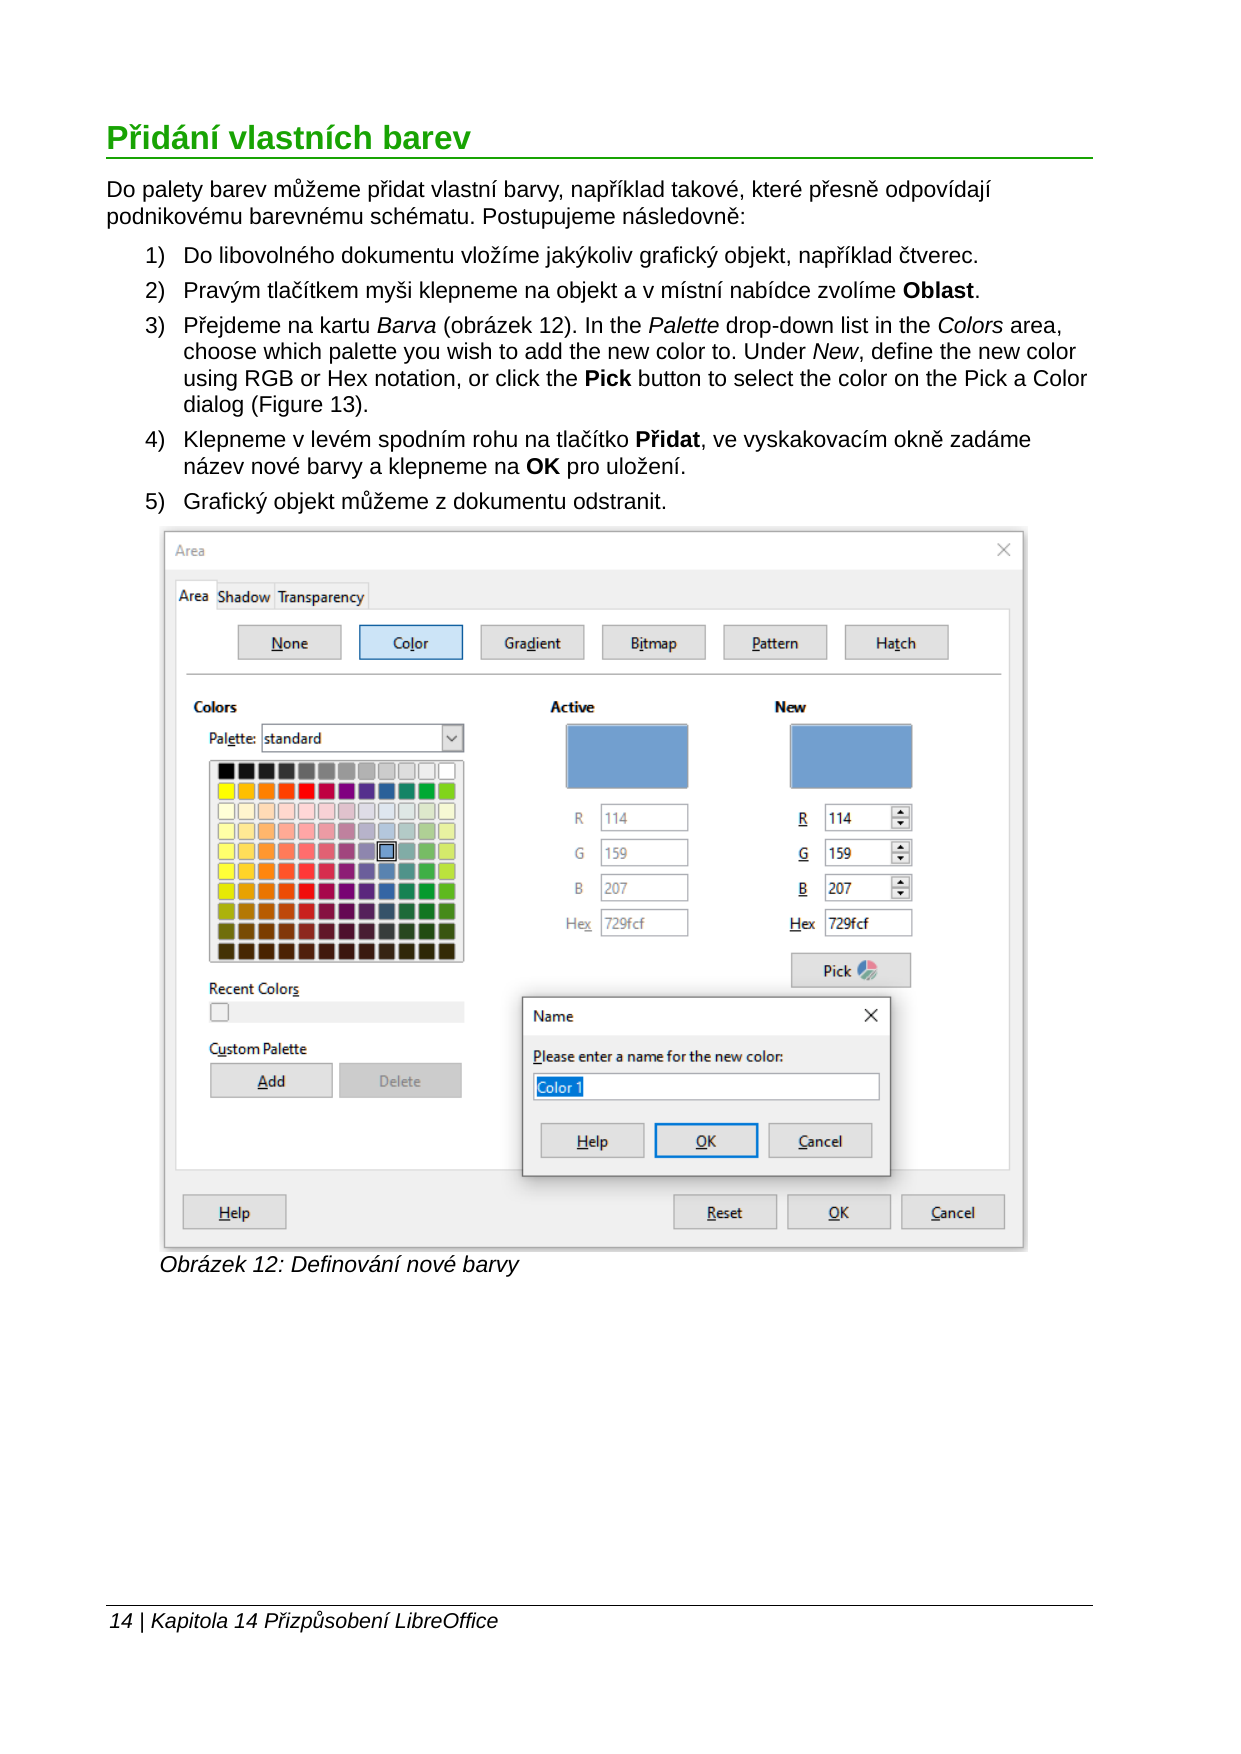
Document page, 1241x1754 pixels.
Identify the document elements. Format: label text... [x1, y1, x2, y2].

picture [159, 526, 1028, 1252]
list Pravým tlačítkem myši klepneme na objekt a v místní nabídce zvolíme Oblast. [165, 277, 1093, 303]
list Do libovolného dokumentu vložíme jakýkoliv grafický objekt, například čtverec. [165, 242, 1093, 268]
subtitle Přidání vlastních barev [106, 118, 1093, 157]
list Grafický objekt můžeme z dokumentu odstranit. [165, 488, 1093, 514]
text Obrázek 12: Definování nové barvy [159, 1251, 1039, 1278]
list Klepneme v levém spodním rohu na tlačítko Přidat, ve vyskakovacím okně zadáme název nové barvy a klepneme na OK pro uložení. [165, 426, 1093, 479]
list Přejdeme na kartu Barva (obrázek 12). In the Palette drop-down list in the Colors area, choose which palette you wish to add the new color to. Under New, define the new color using RGB or Hex notation, or click the Pick button to select the color on the Pick a Color dialog (Figure 13). [165, 312, 1093, 417]
list Do palety barev můžeme přidat vlastní barvy, například takové, které přesně odpovídají podnikovému barevnému schématu. Postupujeme následovně: [106, 176, 1093, 229]
